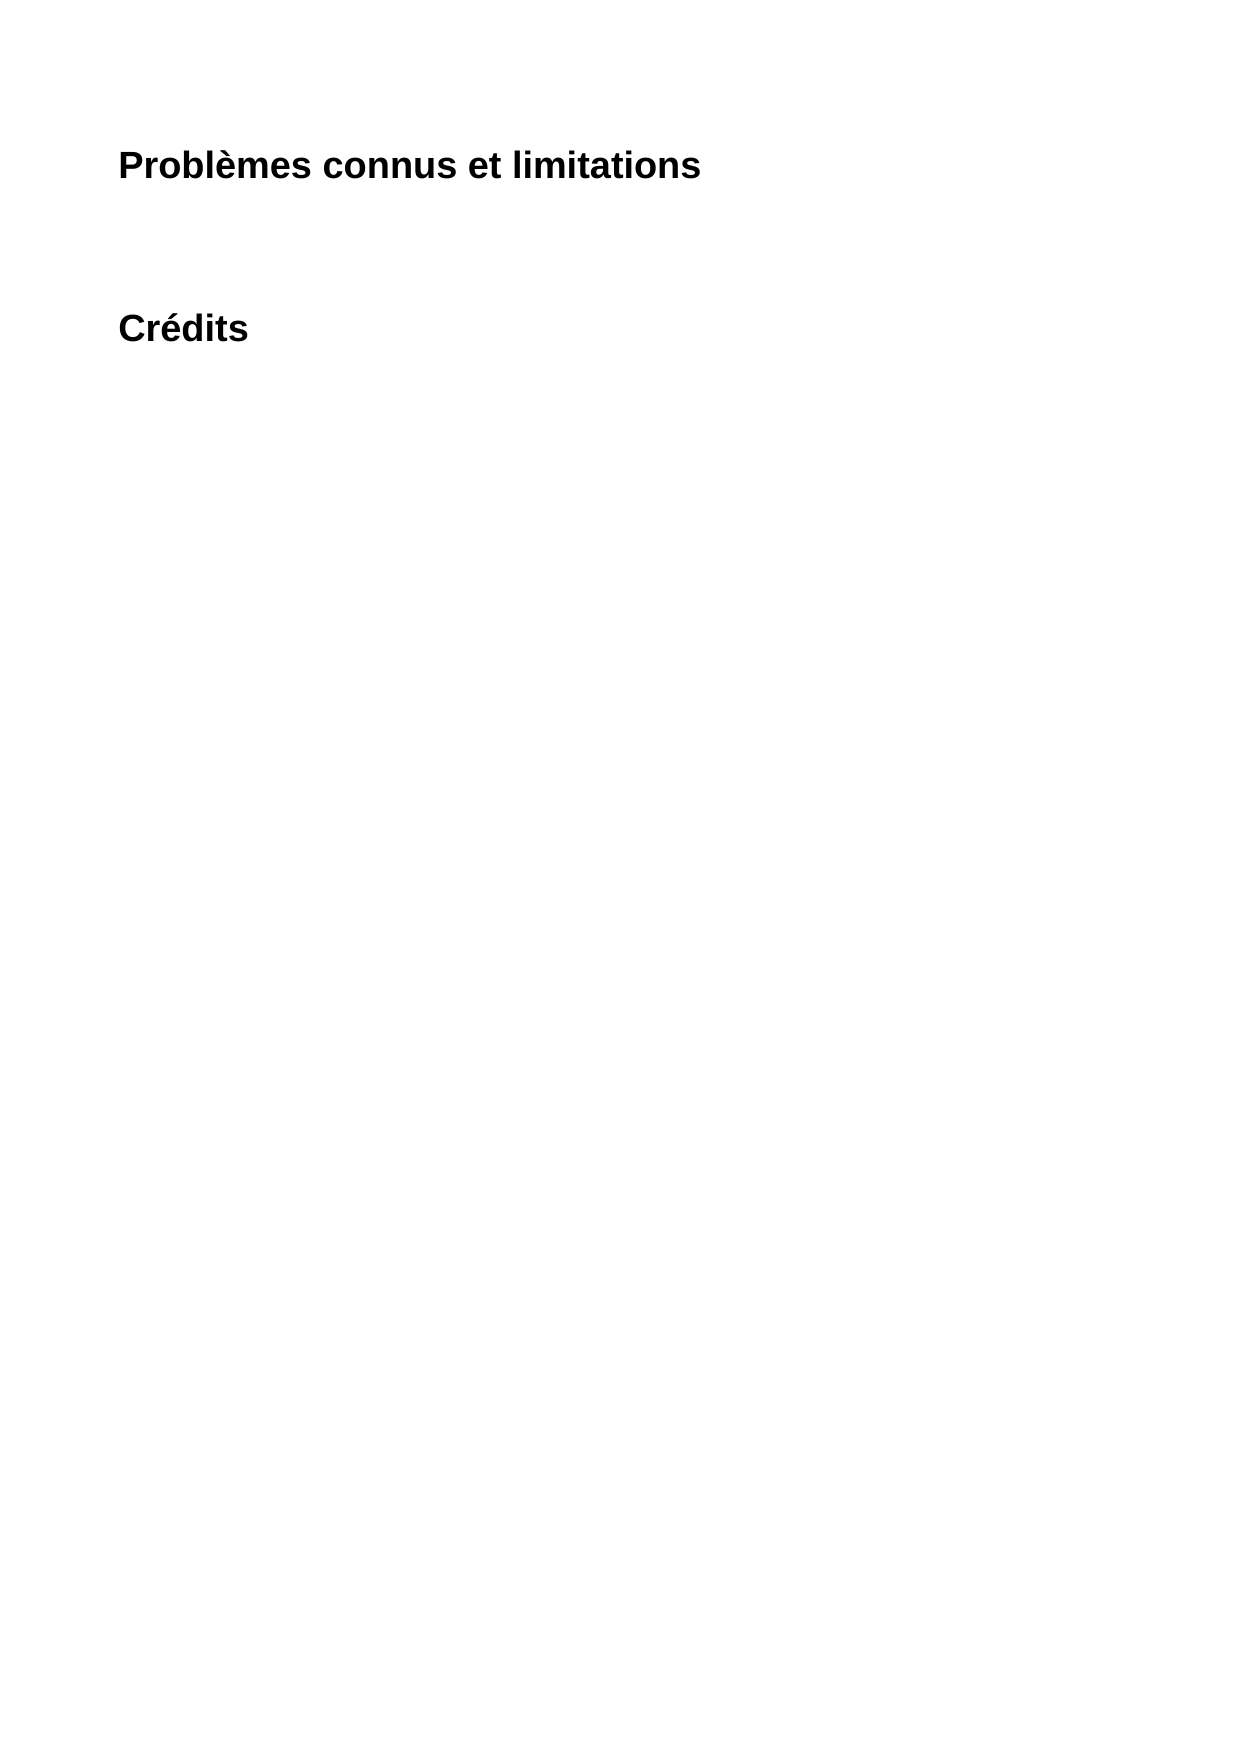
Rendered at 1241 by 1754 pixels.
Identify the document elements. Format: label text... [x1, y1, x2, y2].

subtitle Crédits [118, 305, 1122, 349]
subtitle Problèmes connus et limitations [118, 143, 1122, 187]
